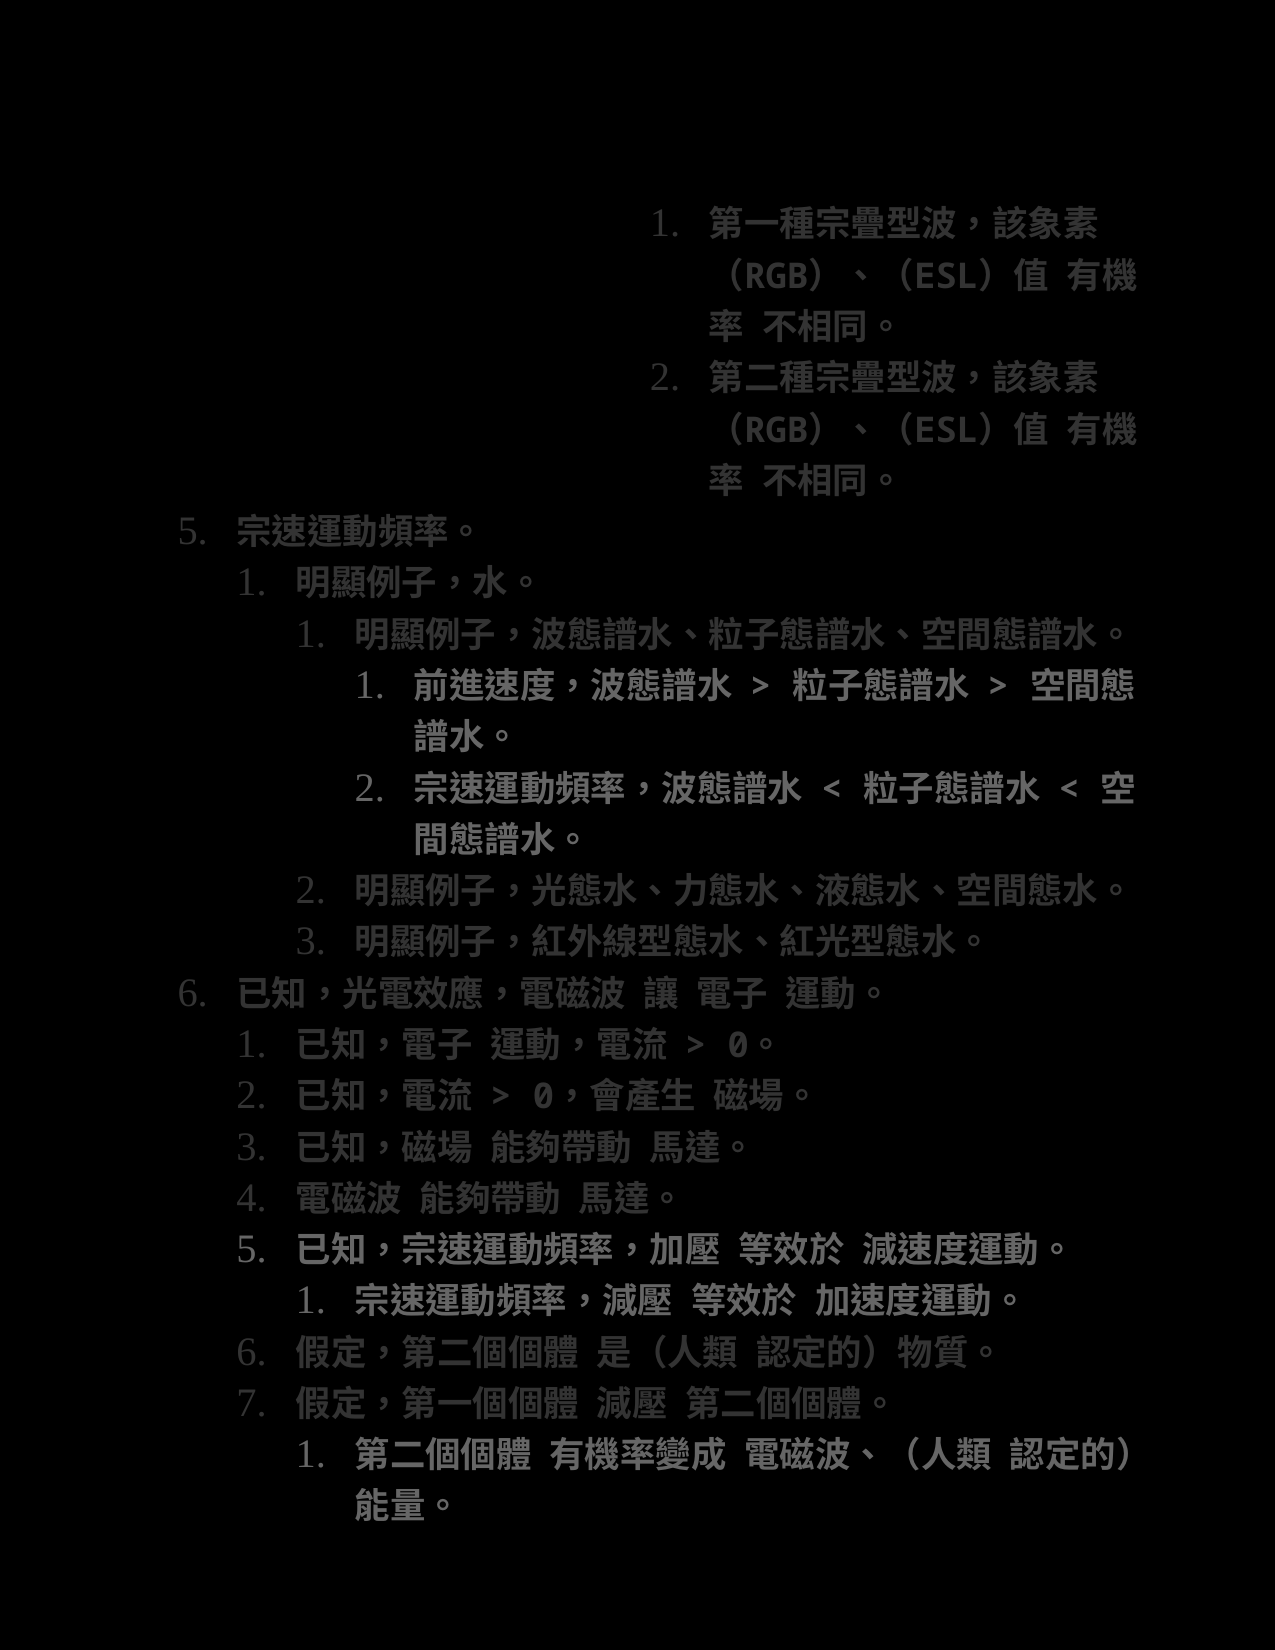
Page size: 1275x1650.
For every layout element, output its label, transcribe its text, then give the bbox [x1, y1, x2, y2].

list 已知，磁場 能夠帶動 馬達。 [236, 1119, 1157, 1170]
list 宗速運動頻率。 [177, 503, 1157, 555]
list 第二種宗疊型波，該象素（RGB）、（ESL）值 有機率 不相同。 [649, 350, 1157, 503]
list 明顯例子，波態譜水、粒子態譜水、空間態譜水。 [295, 606, 1157, 657]
list 假定，第二個個體 是（人類 認定的）物質。 [236, 1324, 1157, 1375]
list 電磁波 能夠帶動 馬達。 [236, 1170, 1157, 1221]
list 宗速運動頻率，波態譜水 < 粒子態譜水 < 空間態譜水。 [354, 760, 1157, 862]
list 明顯例子，水。 [236, 555, 1157, 606]
list 宗速運動頻率，減壓 等效於 加速度運動。 [295, 1273, 1157, 1324]
list 明顯例子，紅外線型態水、紅光型態水。 [295, 914, 1157, 965]
list 已知，宗速運動頻率，加壓 等效於 減速度運動。 [236, 1221, 1157, 1273]
list 已知，電子 運動，電流 > 0。 [236, 1016, 1157, 1068]
list 假定，第一個個體 減壓 第二個個體。 [236, 1375, 1157, 1426]
list 第一種宗疊型波，該象素（RGB）、（ESL）值 有機率 不相同。 [649, 196, 1157, 350]
list 第二個個體 有機率變成 電磁波、（人類 認定的）能量。 [295, 1426, 1157, 1529]
list 明顯例子，光態水、力態水、液態水、空間態水。 [295, 862, 1157, 914]
list 前進速度，波態譜水 > 粒子態譜水 > 空間態譜水。 [354, 657, 1157, 760]
list 已知，電流 > 0，會產生 磁場。 [236, 1068, 1157, 1119]
list 已知，光電效應，電磁波 讓 電子 運動。 [177, 965, 1157, 1016]
